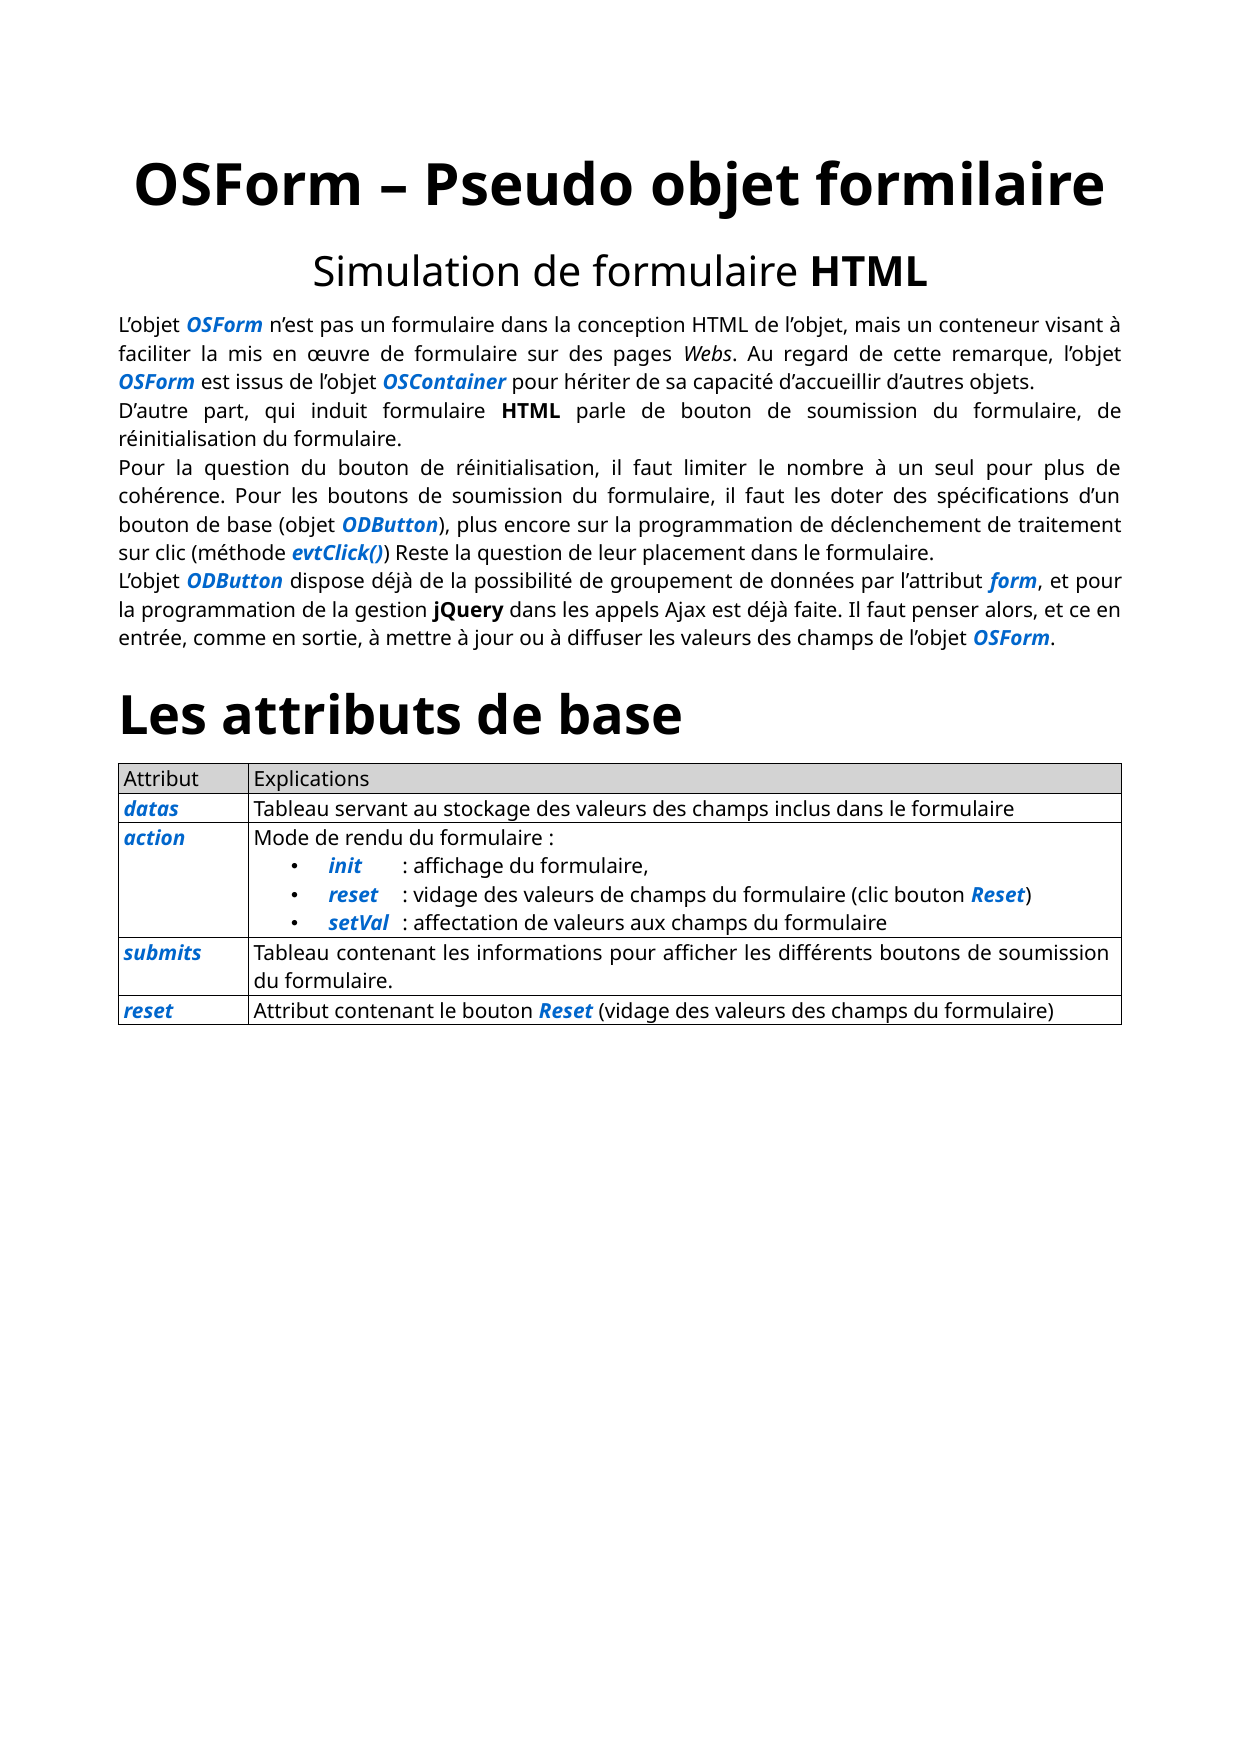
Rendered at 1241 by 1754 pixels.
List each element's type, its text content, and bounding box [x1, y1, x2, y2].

subtitle Simulation de formulaire HTML [118, 241, 1122, 298]
text L’objet ODButton dispose déjà de la possibilité de groupement de données par l’attribut form, et pour la programmation de la gestion jQuery dans les appels Ajax est déjà faite. Il faut penser alors, et ce en entrée, comme en sortie, à mettre à jour ou à diffuser les valeurs des champs de l’objet OSForm. [118, 567, 1122, 652]
table_cell Tableau contenant les informations pour afficher les différents boutons de soumission du formulaire. [249, 938, 1121, 995]
text L’objet OSForm n’est pas un formulaire dans la conception HTML de l’objet, mais un conteneur visant à faciliter la mis en œuvre de formulaire sur des pages Webs. Au regard de cette remarque, l’objet OSForm est issus de l’objet OSContainer pour hériter de sa capacité d’accueillir d’autres objets. [118, 311, 1122, 396]
text Pour la question du bouton de réinitialisation, il faut limiter le nombre à un seul pour plus de cohérence. Pour les boutons de soumission du formulaire, il faut les doter des spécifications d’un bouton de base (objet ODButton), plus encore sur la programmation de déclenchement de traitement sur clic (méthode evtClick()) Reste la question de leur placement dans le formulaire. [118, 453, 1122, 567]
table_cell Mode de rendu du formulaire : init : affichage du formulaire, reset : vidage des valeurs de champs du formulaire (clic bouton Reset) setVal : affectation de valeurs aux champs du formulaire [249, 823, 1121, 937]
table_cell Attribut contenant le bouton Reset (vidage des valeurs des champs du formulaire) [249, 996, 1121, 1024]
table_cell reset [119, 996, 248, 1024]
table_cell action [119, 823, 248, 937]
table_cell Tableau servant au stockage des valeurs des champs inclus dans le formulaire [249, 794, 1121, 822]
table_header Attribut [119, 764, 248, 793]
table_cell datas [119, 794, 248, 822]
subtitle Les attributs de base [118, 677, 1122, 751]
text D’autre part, qui induit formulaire HTML parle de bouton de soumission du formulaire, de réinitialisation du formulaire. [118, 396, 1122, 453]
table_header Explications [249, 764, 1121, 793]
title OSForm – Pseudo objet formilaire [118, 143, 1122, 223]
table_cell submits [119, 938, 248, 995]
